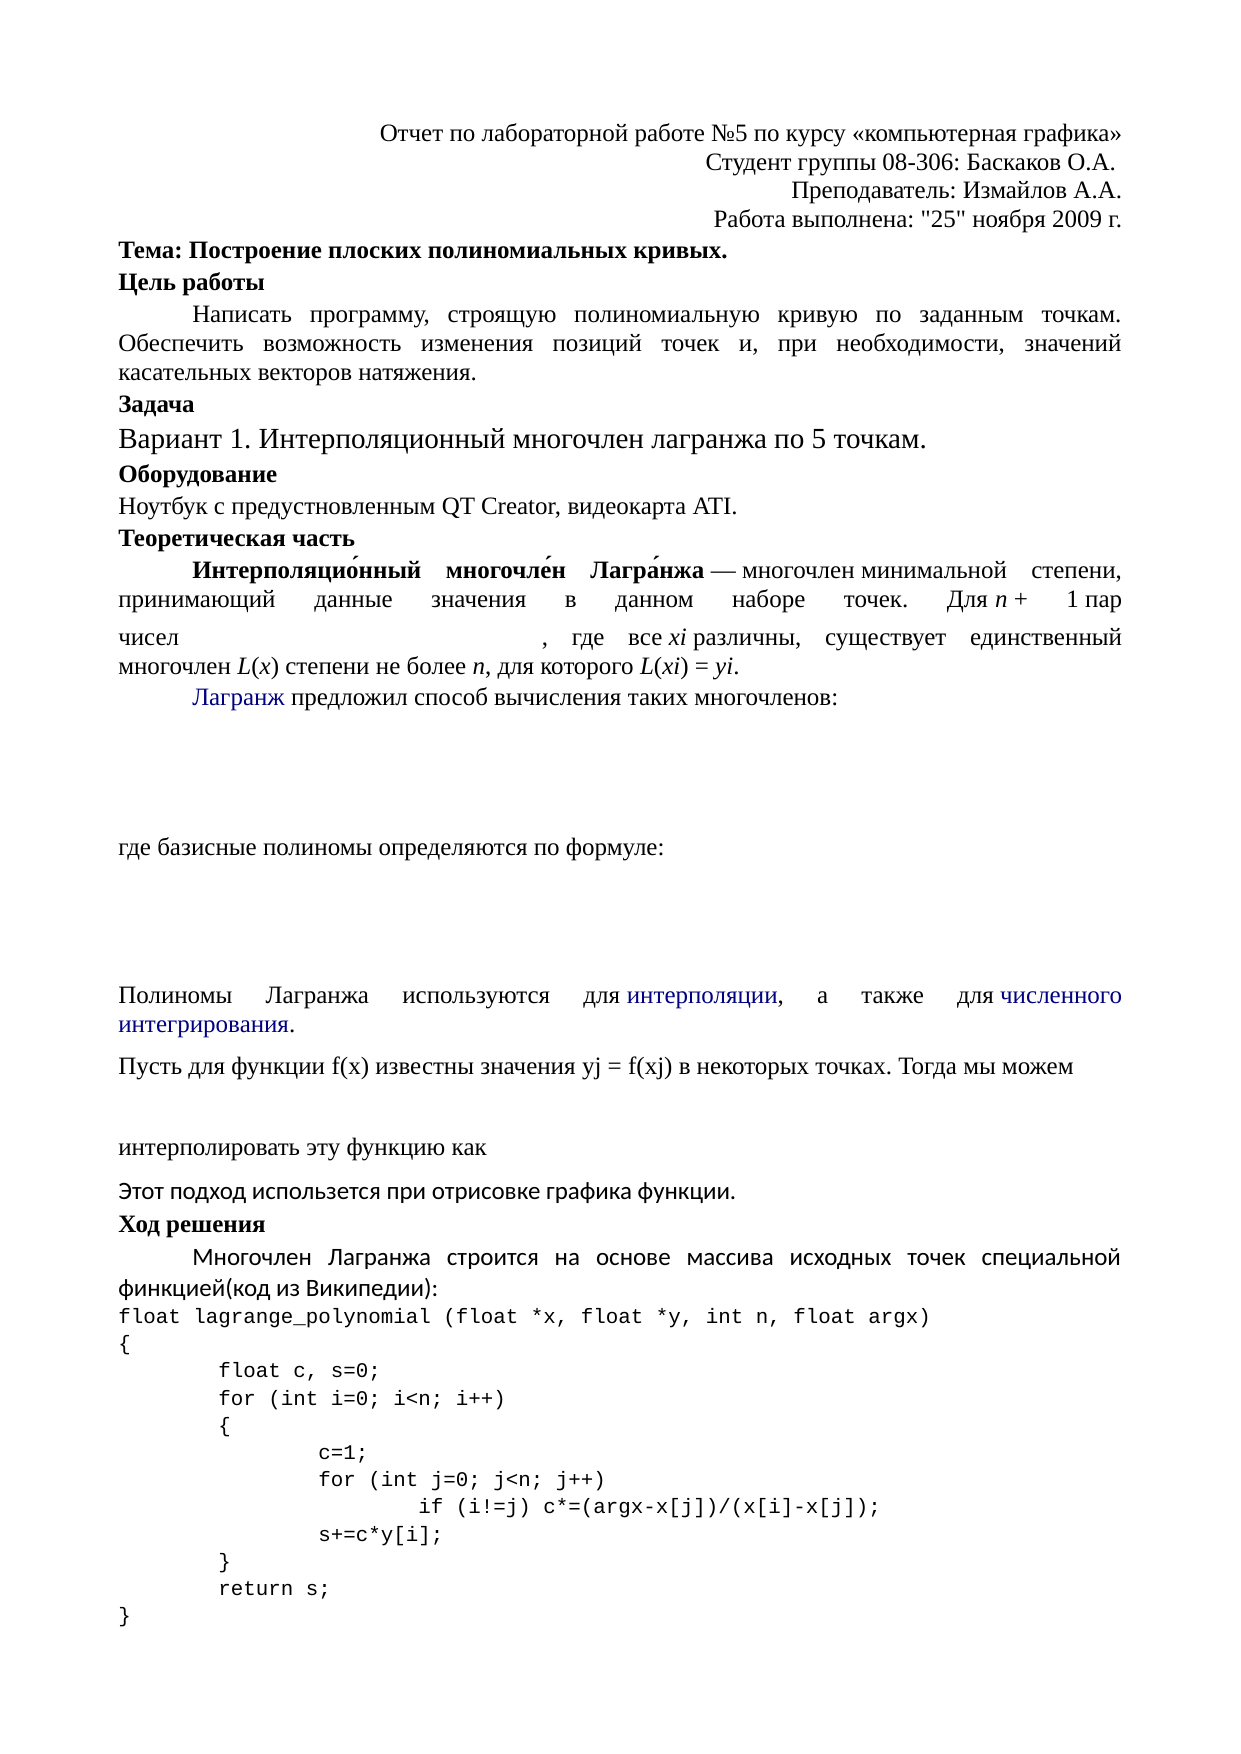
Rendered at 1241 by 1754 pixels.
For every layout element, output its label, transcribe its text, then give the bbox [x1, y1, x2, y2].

text Этот подход использется при отрисовке графика функции. [118, 1175, 1122, 1206]
text Задача [118, 389, 1122, 418]
text Теоретическая часть [118, 523, 1122, 552]
text Тема: Построение плоских полиномиальных кривых. [118, 235, 1122, 264]
text float lagrange_polynomial (float *x, float *y, int n, float argx) [118, 1306, 1122, 1330]
text Работа выполнена: "25" ноября 2009 г. [118, 204, 1122, 233]
text Вариант 1. Интерполяционный многочлен лагранжа по 5 точкам. [118, 422, 1122, 455]
text Написать программу, строящую полиномиальную кривую по заданным точкам. Обеспечить возможность изменения позиций точек и, при необходимости, значений касательных векторов натяжения. [118, 299, 1122, 386]
text { [118, 1333, 1122, 1357]
text Студент группы 08-306: Баскаков О.А. [118, 147, 1122, 176]
text } [118, 1551, 1122, 1574]
text Пусть для функции f(x) известны значения yj = f(xj) в некоторых точках. Тогда мы можем интерполировать эту функцию как [118, 1050, 1122, 1161]
text if (i!=j) c*=(argx-x[j])/(x[i]-x[j]); [118, 1496, 1122, 1520]
text Полиномы Лагранжа используются для интерполяции, а также для численного интегрирования. [118, 980, 1122, 1038]
text for (int i=0; i<n; i++) [118, 1388, 1122, 1411]
text return s; [118, 1578, 1122, 1602]
text Оборудование [118, 459, 1122, 487]
text Многочлен Лагранжа строится на основе массива исходных точек специальной финкцией(код из Википедии): [118, 1242, 1122, 1303]
text Ход решения [118, 1209, 1122, 1238]
text Цель работы [118, 267, 1122, 296]
text где базисные полиномы определяются по формуле: [118, 831, 1122, 860]
text s+=c*y[i]; [118, 1524, 1122, 1547]
text } [118, 1605, 1122, 1629]
text Лагранж предложил способ вычисления таких многочленов: [118, 682, 1122, 711]
text Отчет по лабораторной работе №5 по курсу «компьютерная графика» [118, 118, 1122, 147]
text for (int j=0; j<n; j++) [118, 1469, 1122, 1493]
text c=1; [118, 1442, 1122, 1466]
text Интерполяцио́нный многочле́н Лагра́нжа — многочлен минимальной степени, принимающий данные значения в данном наборе точек. Для n + 1 пар чисел , где все xi различны, существует единственный многочлен L(x) степени не более n, для которого L(xi) = yi. [118, 556, 1122, 680]
text float c, s=0; [118, 1361, 1122, 1384]
text { [118, 1415, 1122, 1438]
text Преподаватель: Измайлов А.А. [118, 176, 1122, 204]
text Ноутбук с предустновленным QT Creator, видеокарта ATI. [118, 491, 1122, 520]
